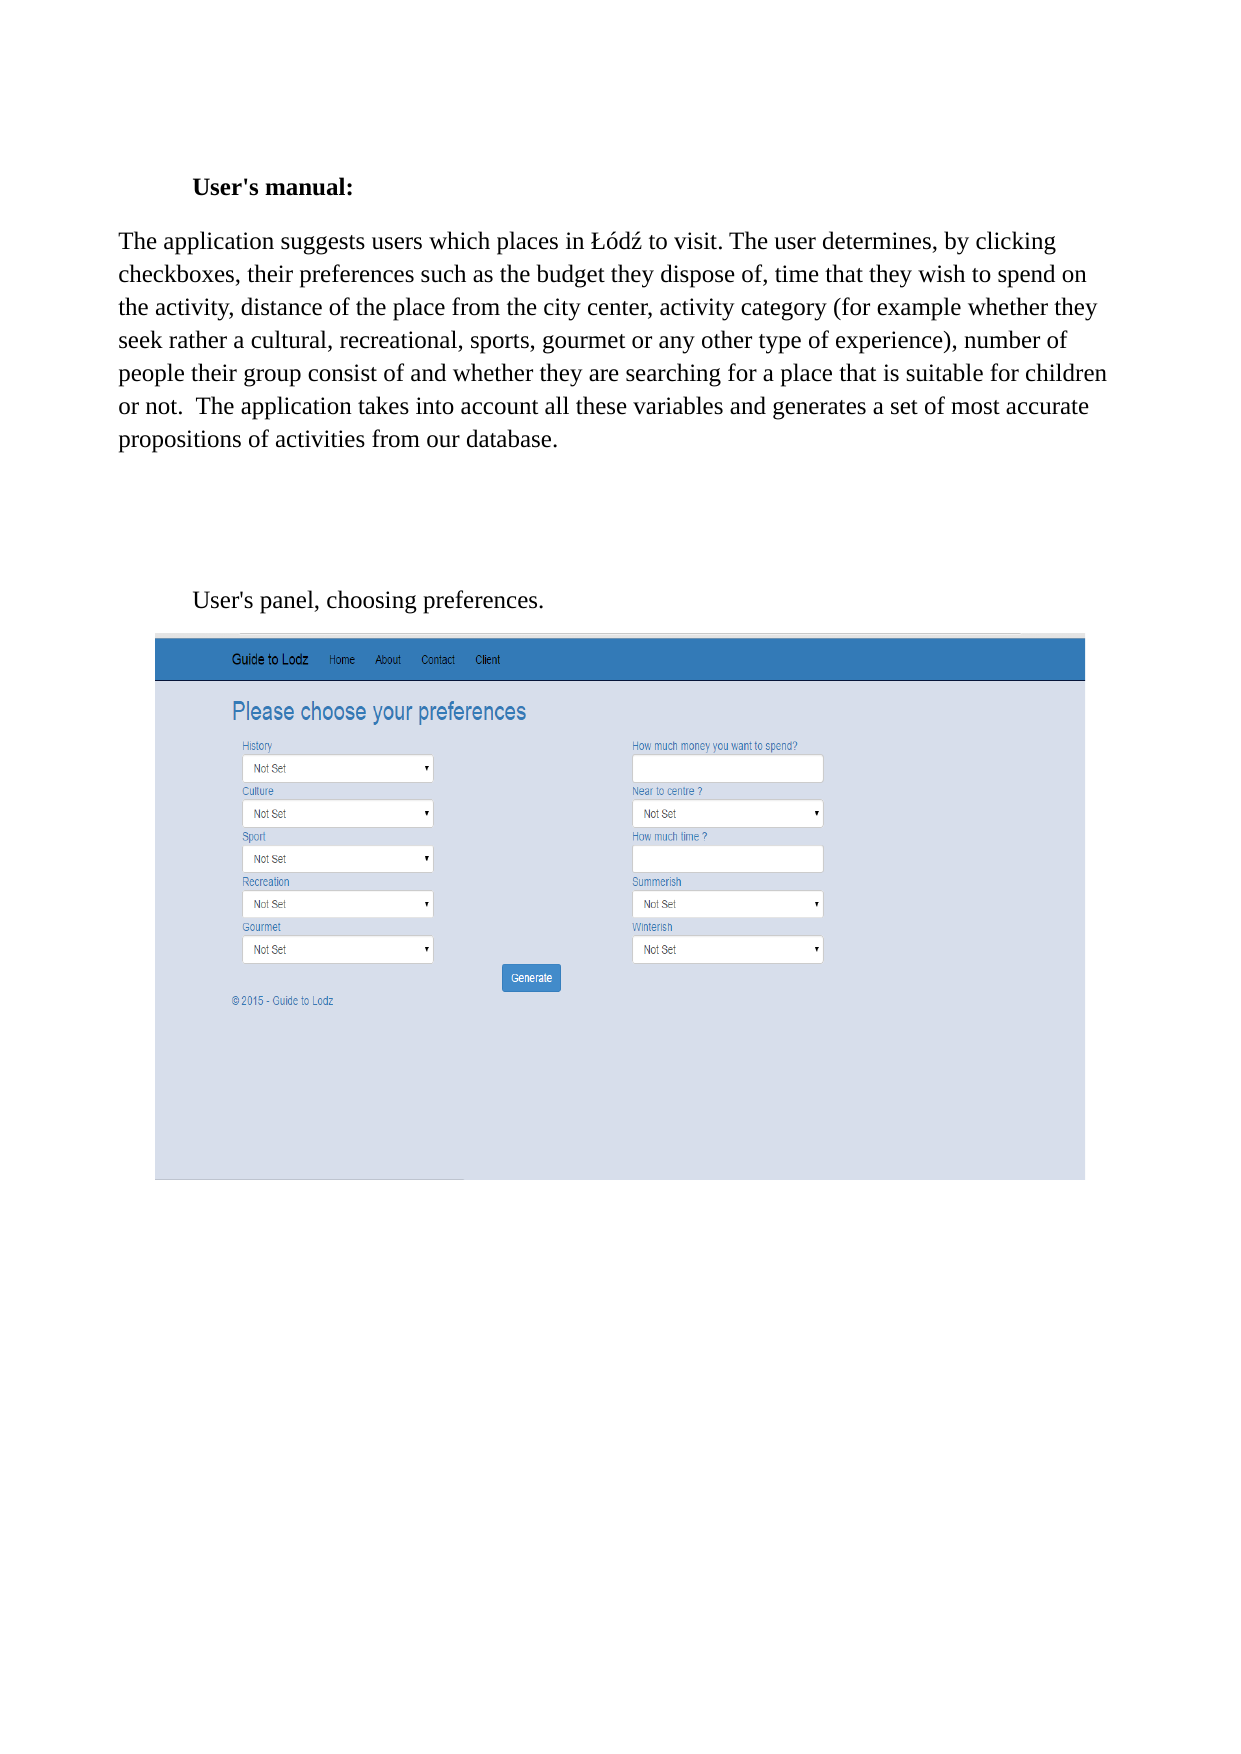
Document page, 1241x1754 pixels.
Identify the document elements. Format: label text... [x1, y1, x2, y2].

text User's panel, choosing preferences. [192, 586, 1122, 614]
text The application suggests users which places in Łódź to visit. The user determines, by clicking checkboxes, their preferences such as the budget they dispose of, time that they wish to spend on the activity, distance of the place from the city center, activity category (for example whether they seek rather a cultural, recreational, sports, gourmet or any other type of experience), number of people their group consist of and whether they are searching for a place that is suitable for children or not. The application takes into account all these variables and generates a set of most accurate propositions of activities from our database. [118, 226, 1122, 453]
text User's manual: [192, 172, 1122, 201]
